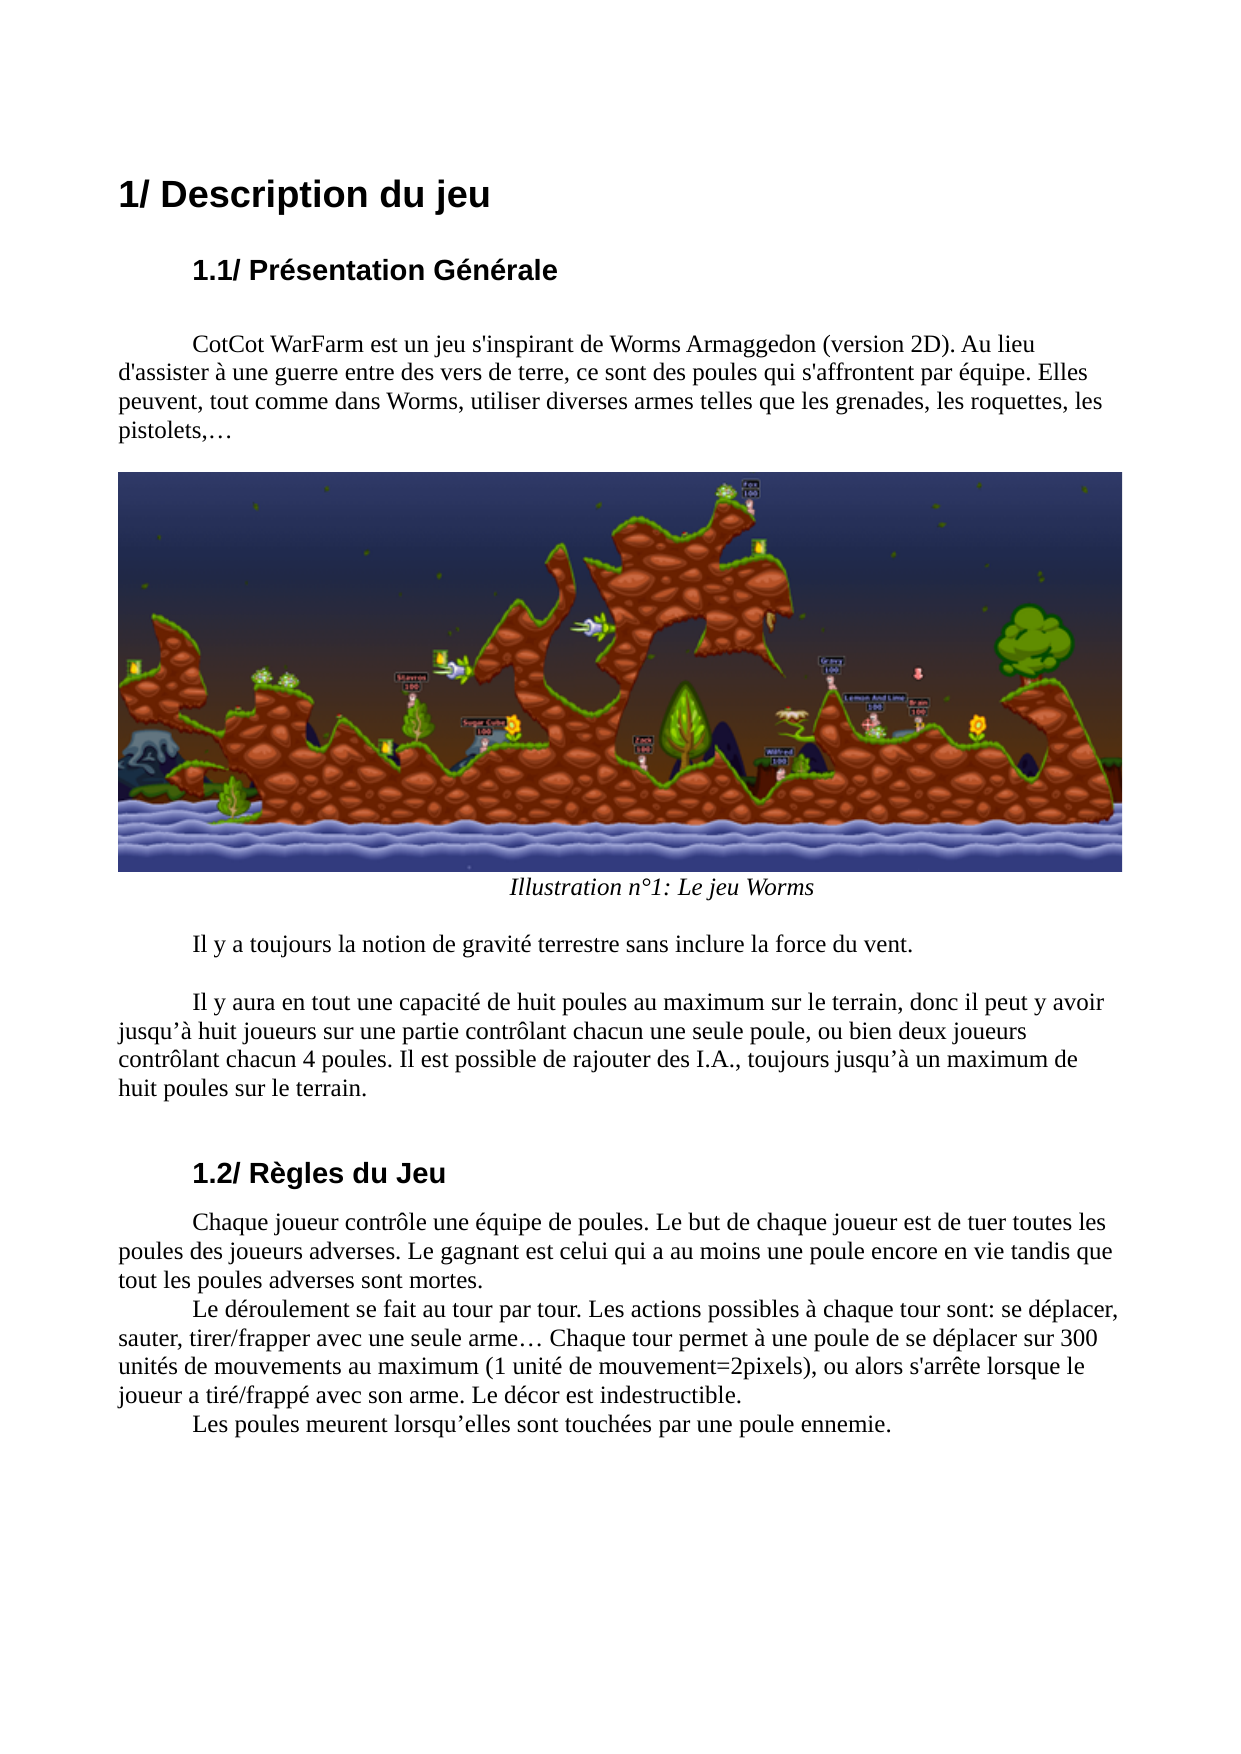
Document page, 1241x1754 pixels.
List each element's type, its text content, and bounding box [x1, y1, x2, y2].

text Le déroulement se fait au tour par tour. Les actions possibles à chaque tour sont: se déplacer, sauter, tirer/frapper avec une seule arme… Chaque tour permet à une poule de se déplacer sur 300 unités de mouvements au maximum (1 unité de mouvement=2pixels), ou alors s'arrête lorsque le joueur a tiré/frappé avec son arme. Le décor est indestructible. [118, 1294, 1122, 1409]
subtitle 1.1/ Présentation Générale [118, 249, 1122, 287]
text Il y aura en tout une capacité de huit poules au maximum sur le terrain, donc il peut y avoir jusqu’à huit joueurs sur une partie contrôlant chacun une seule poule, ou bien deux joueurs contrôlant chacun 4 poules. Il est possible de rajouter des I.A., toujours jusqu’à un maximum de huit poules sur le terrain. [118, 987, 1122, 1102]
text CotCot WarFarm est un jeu s'inspirant de Worms Armaggedon (version 2D). Au lieu d'assister à une guerre entre des vers de terre, ce sont des poules qui s'affrontent par équipe. Elles peuvent, tout comme dans Worms, utiliser diverses armes telles que les grenades, les roquettes, les pistolets,… [118, 329, 1122, 444]
text Illustration n°1: Le jeu Worms [118, 872, 1122, 901]
picture [118, 472, 1123, 872]
text Les poules meurent lorsqu’elles sont touchées par une poule ennemie. [118, 1409, 1122, 1438]
subtitle 1/ Description du jeu [118, 172, 1122, 216]
text Chaque joueur contrôle une équipe de poules. Le but de chaque joueur est de tuer toutes les poules des joueurs adverses. Le gagnant est celui qui a au moins une poule encore en vie tandis que tout les poules adverses sont mortes. [118, 1203, 1122, 1294]
text Il y a toujours la notion de gravité terrestre sans inclure la force du vent. [118, 929, 1122, 958]
subtitle 1.2/ Règles du Jeu [118, 1152, 1122, 1190]
